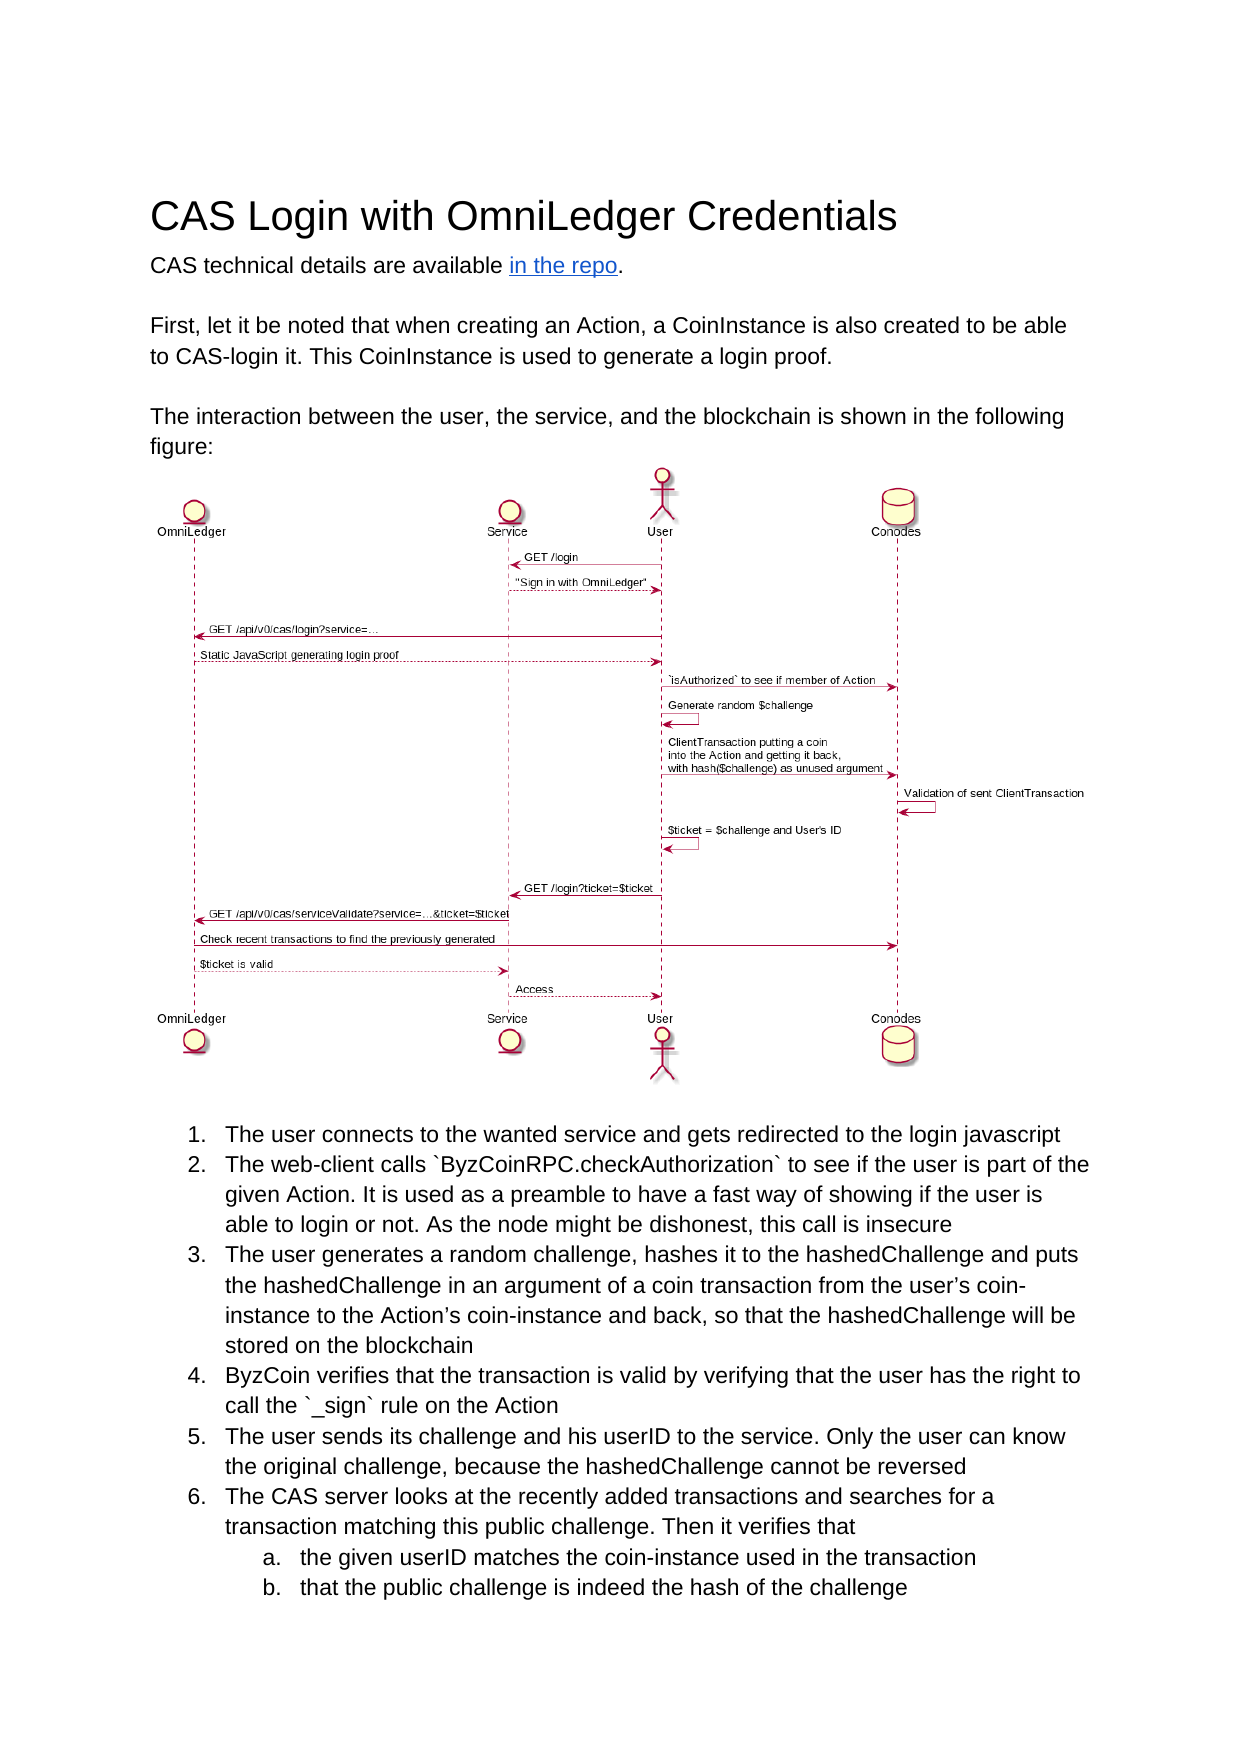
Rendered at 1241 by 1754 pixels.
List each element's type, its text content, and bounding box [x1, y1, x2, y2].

list The CAS server looks at the recently added transactions and searches for a transaction matching this public challenge. Then it verifies that [187, 1483, 1090, 1539]
text CAS technical details are available in the repo. [150, 252, 1090, 278]
list The user sends its challenge and his userID to the service. Only the user can know the original challenge, because the hashedChallenge cannot be reversed [187, 1423, 1090, 1479]
picture [150, 463, 1091, 1087]
text The interaction between the user, the service, and the blockchain is shown in the following figure: [150, 403, 1090, 460]
text First, let it be noted that when creating an Action, a CoinInstance is also created to be able to CAS-login it. This CoinInstance is used to generate a login proof. [150, 312, 1090, 369]
list ByzCoin verifies that the transaction is valid by verifying that the user has the right to call the `_sign` rule on the Action [187, 1362, 1090, 1419]
list the given userID matches the coin-instance used in the transaction [262, 1543, 1090, 1570]
list The user generates a random challenge, hashes it to the hashedChallenge and puts the hashedChallenge in an argument of a coin transaction from the user’s coin-instance to the Action’s coin-instance and back, so that the hashedChallenge will be stored on the blockchain [187, 1241, 1090, 1358]
list The user connects to the wanted service and gets redirected to the login javascript [187, 1121, 1090, 1147]
list The web-client calls `ByzCoinRPC.checkAuthorization` to see if the user is part of the given Action. It is used as a preamble to have a fast way of showing if the user is able to login or not. As the node might be dishonest, this call is insecure [187, 1151, 1090, 1237]
subtitle CAS Login with OmniLedger Credentials [150, 192, 1090, 239]
list that the public challenge is indeed the hash of the challenge [262, 1574, 1090, 1600]
